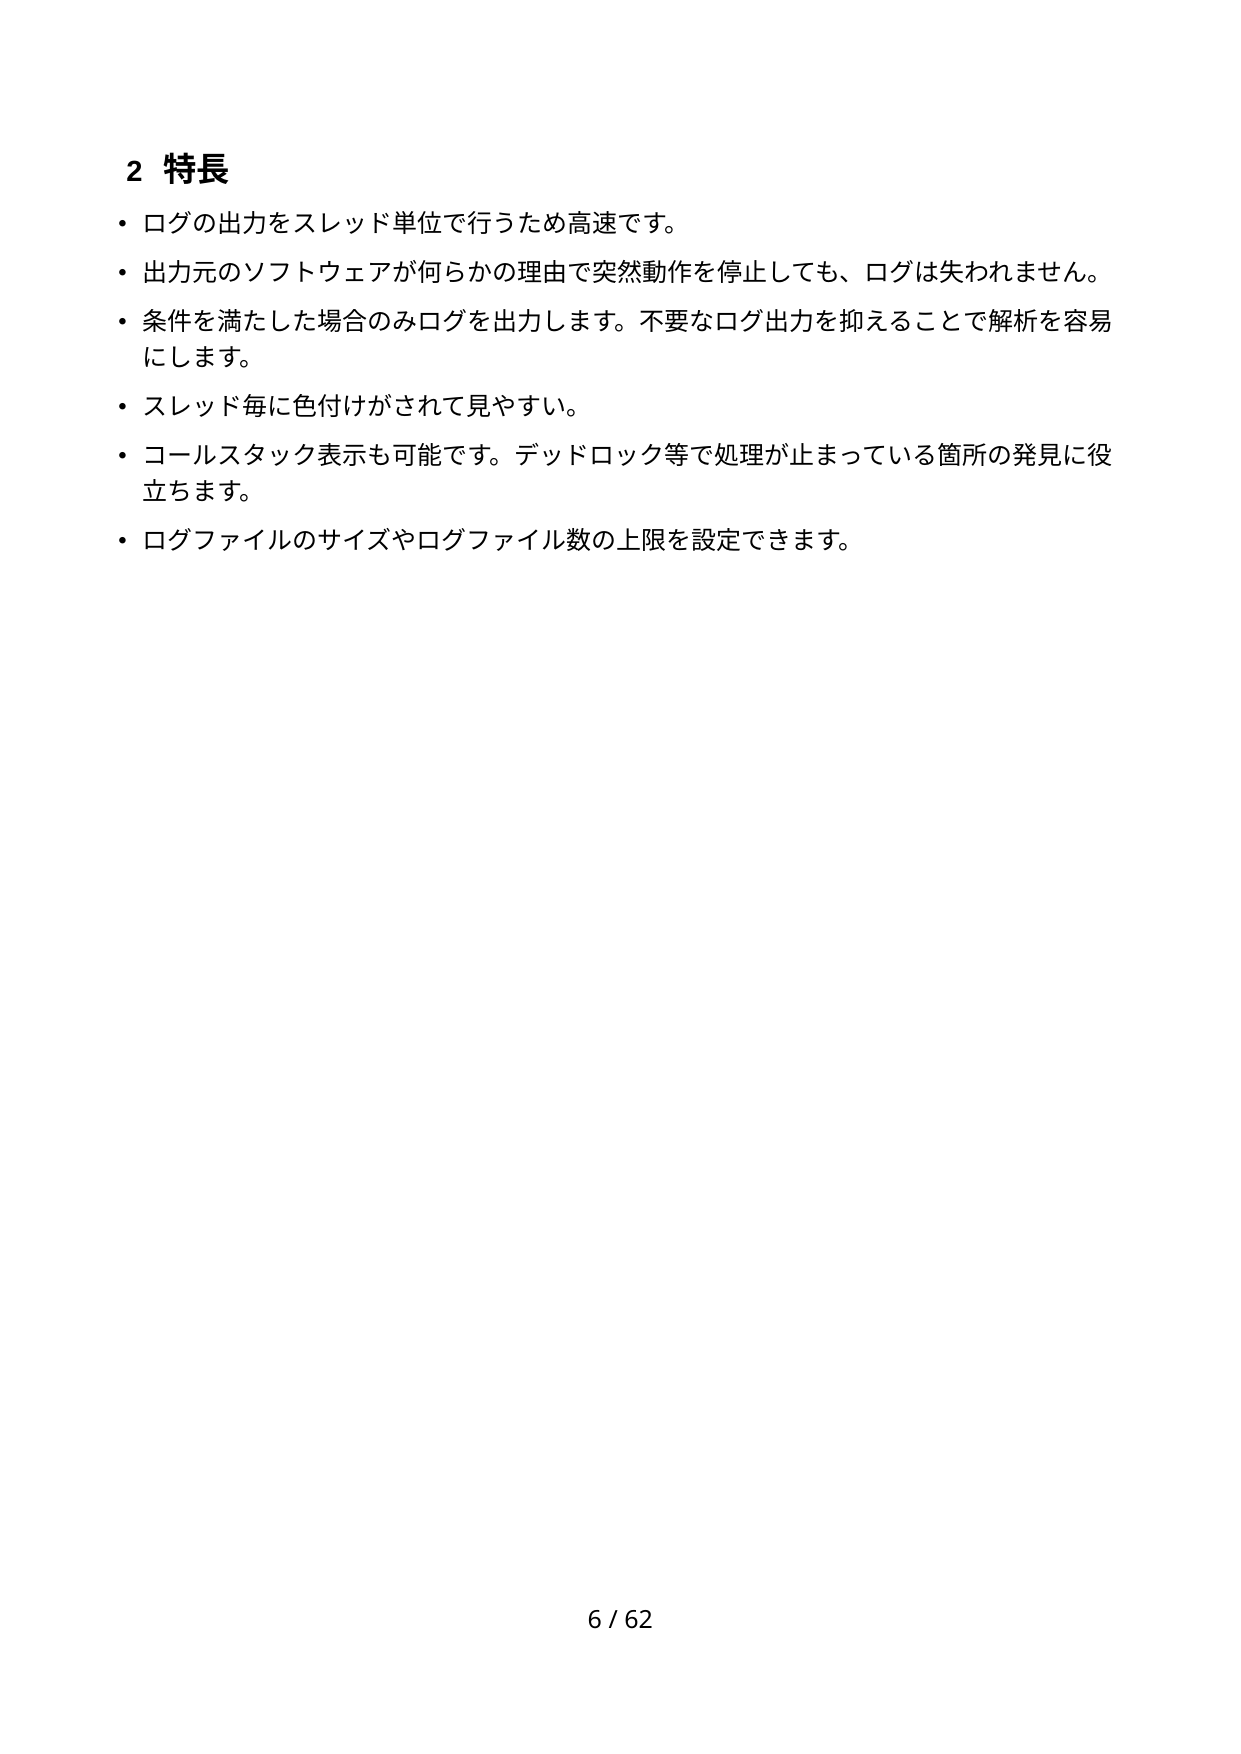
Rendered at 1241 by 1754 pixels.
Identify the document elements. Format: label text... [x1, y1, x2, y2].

list ログファイルのサイズやログファイル数の上限を設定できます。 [118, 520, 1122, 556]
list 出力元のソフトウェアが何らかの理由で突然動作を停止しても、ログは失われません。 [118, 253, 1122, 289]
list コールスタック表示も可能です。デッドロック等で処理が止まっている箇所の発見に役立ちます。 [118, 435, 1122, 508]
list ログの出力をスレッド単位で行うため高速です。 [118, 204, 1122, 240]
subtitle 特長 [118, 143, 1122, 191]
list 条件を満たした場合のみログを出力します。不要なログ出力を抑えることで解析を容易にします。 [118, 301, 1122, 374]
list スレッド毎に色付けがされて見やすい。 [118, 386, 1122, 423]
